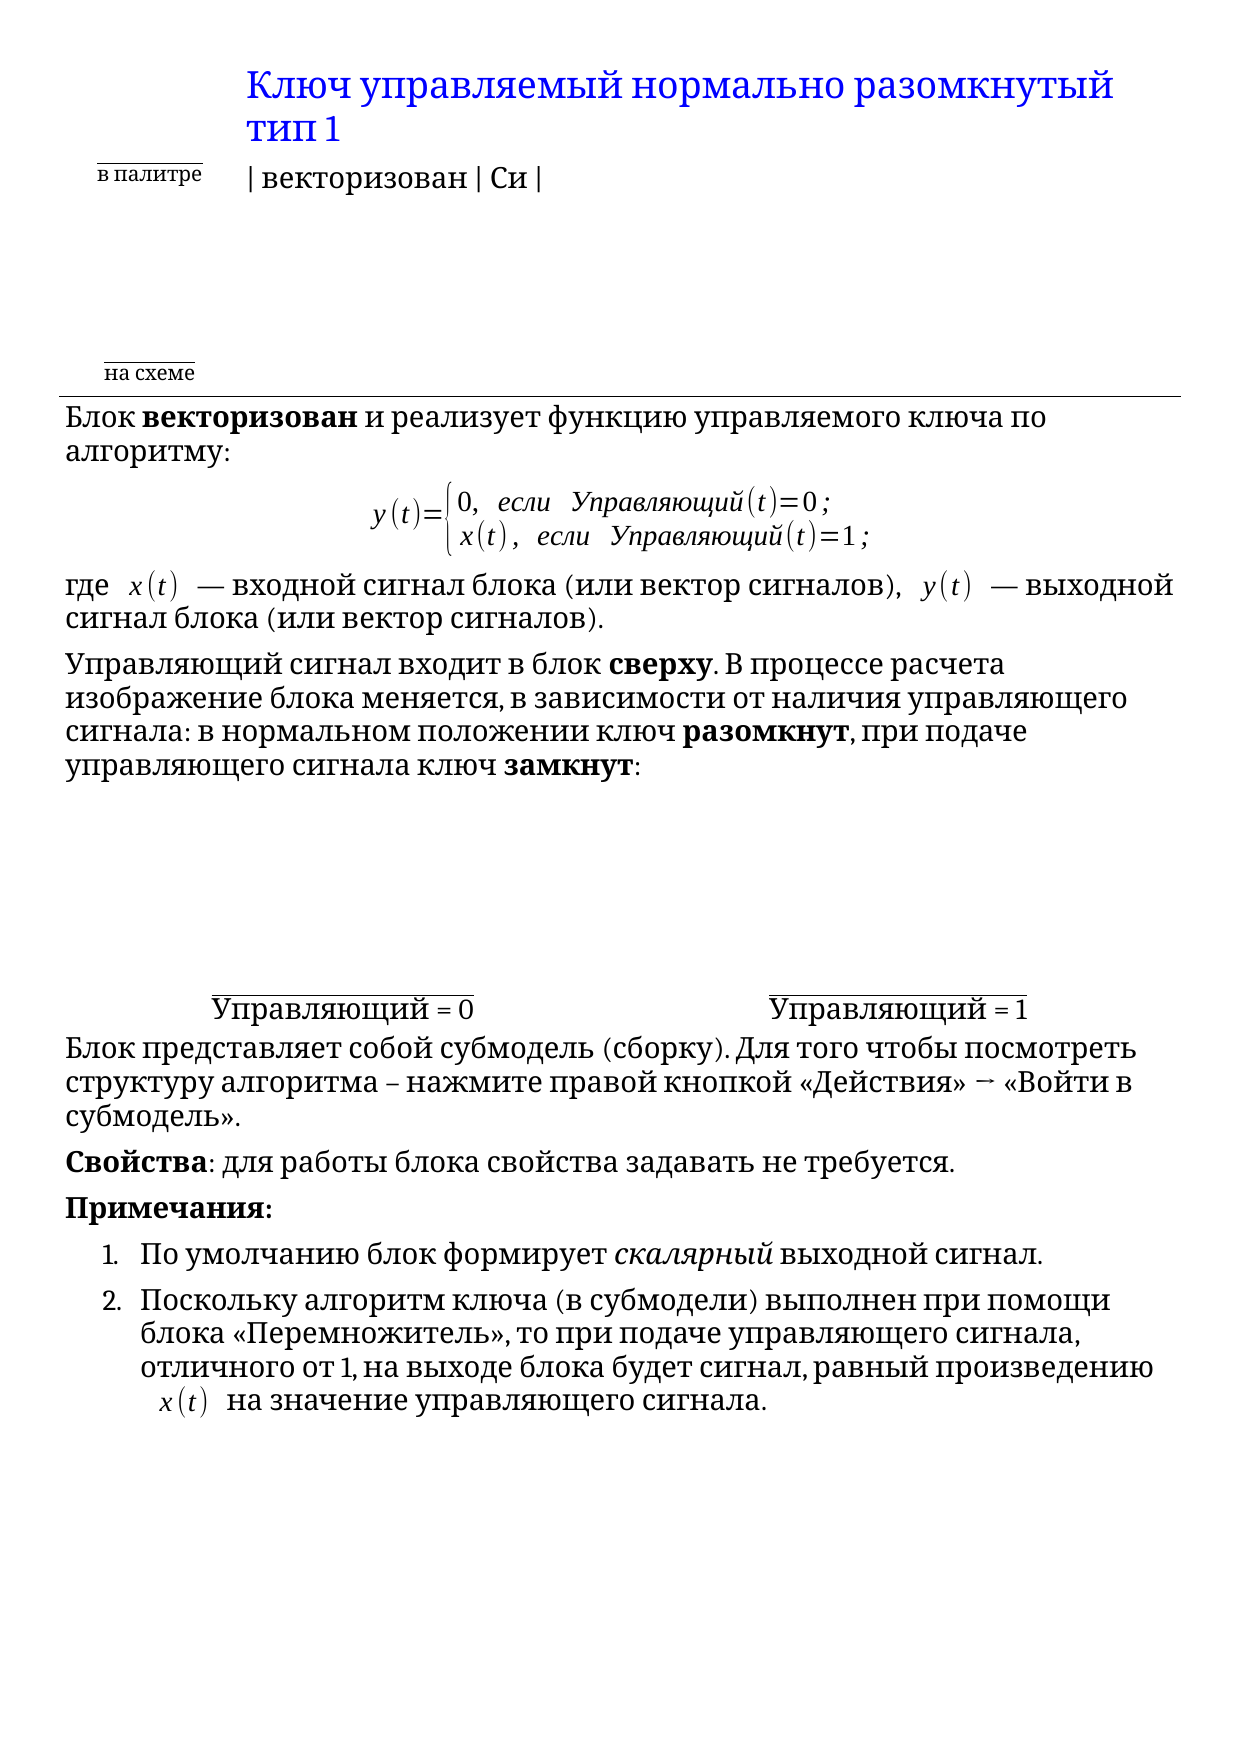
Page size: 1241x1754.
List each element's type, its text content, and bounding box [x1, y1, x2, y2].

table_header [59, 59, 240, 157]
table_cell в палитре [59, 157, 240, 214]
table_cell на схеме [59, 356, 240, 396]
table_header [65, 795, 620, 988]
table_cell Блок векторизован и реализует функцию управляемого ключа по алгоритму: где— входной сигнал блока (или вектор сигналов),— выходной сигнал блока (или вектор сигналов). Управляющий сигнал входит в блок сверху. В процессе расчета изображение блока меняется, в зависимости от наличия управляющего сигнала: в нормальном положении ключ разомкнут, при подаче управляющего сигнала ключ замкнут: Блок представляет собой субмодель (сборку). Для того чтобы посмотреть структуру алгоритма – нажмите правой кнопкой «Действия» → «Войти в субмодель». Свойства: для работы блока свойства задавать не требуется. Примечания: По умолчанию блок формирует скалярный выходной сигнал. Поскольку алгоритм ключа (в субмодели) выполнен при помощи блока «Перемножитель», то при подаче управляющего сигнала, отличного от 1, на выходе блока будет сигнал, равный произведениюна значение управляющего сигнала. [59, 397, 1181, 1436]
table_cell Управляющий = 0 [65, 988, 620, 1033]
table_cell [59, 214, 240, 356]
table_cell | векторизован | Си | [240, 157, 1181, 214]
table_cell [240, 214, 1181, 356]
table_cell Управляющий = 1 [620, 988, 1175, 1033]
table_cell [240, 356, 1181, 396]
table_header [620, 795, 1175, 988]
table_header Ключ управляемый нормально разомкнутый тип 1 [240, 59, 1181, 157]
